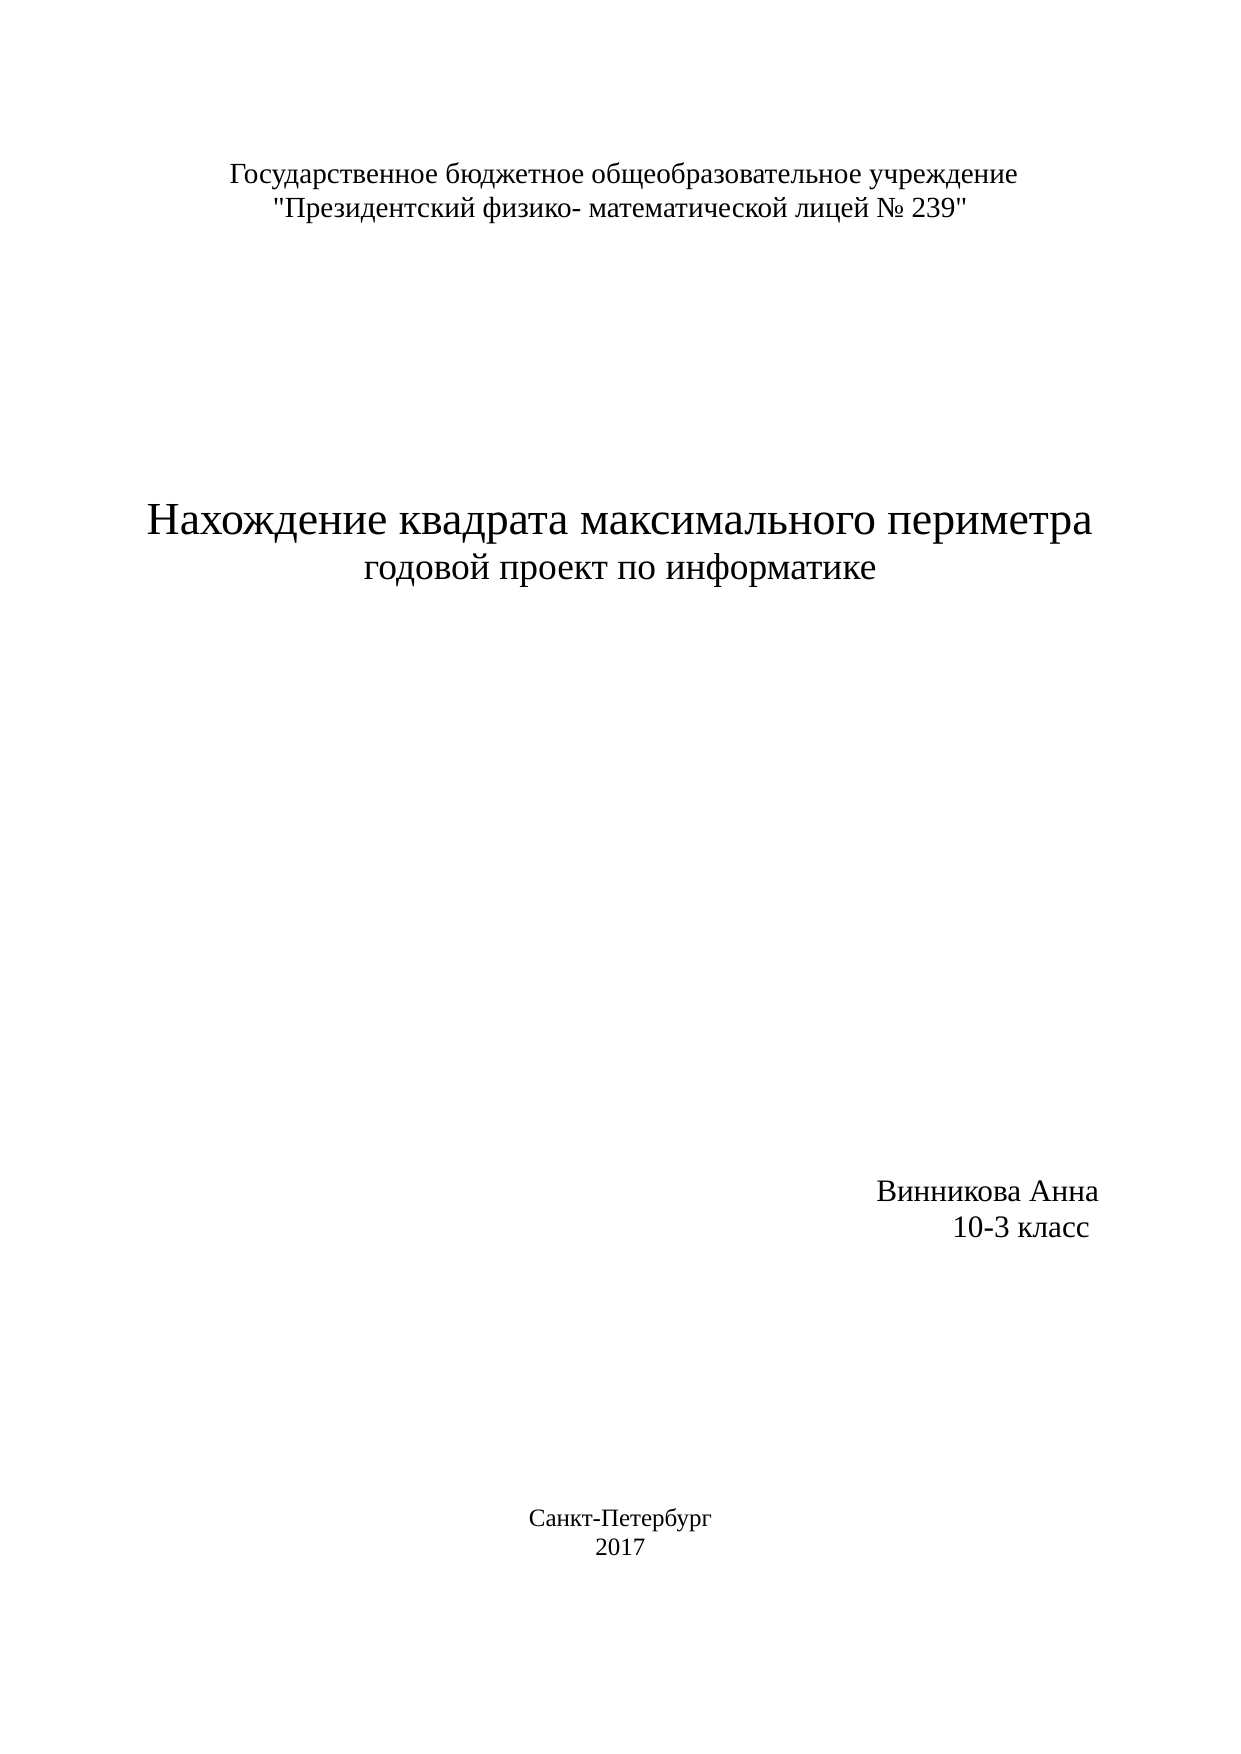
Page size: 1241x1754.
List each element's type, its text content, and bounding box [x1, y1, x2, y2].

text 10-3 класс [118, 1208, 1122, 1244]
text Винникова Анна [118, 1172, 1122, 1208]
text 2017 [118, 1532, 1122, 1560]
text Санкт-Петербург [118, 1503, 1122, 1532]
text Государственное бюджетное общеобразовательное учреждение "Президентский физико- математической лицей № 239" [118, 156, 1122, 223]
text годовой проект по информатике [118, 544, 1122, 588]
text Нахождение квадрата максимального периметра [118, 492, 1122, 544]
